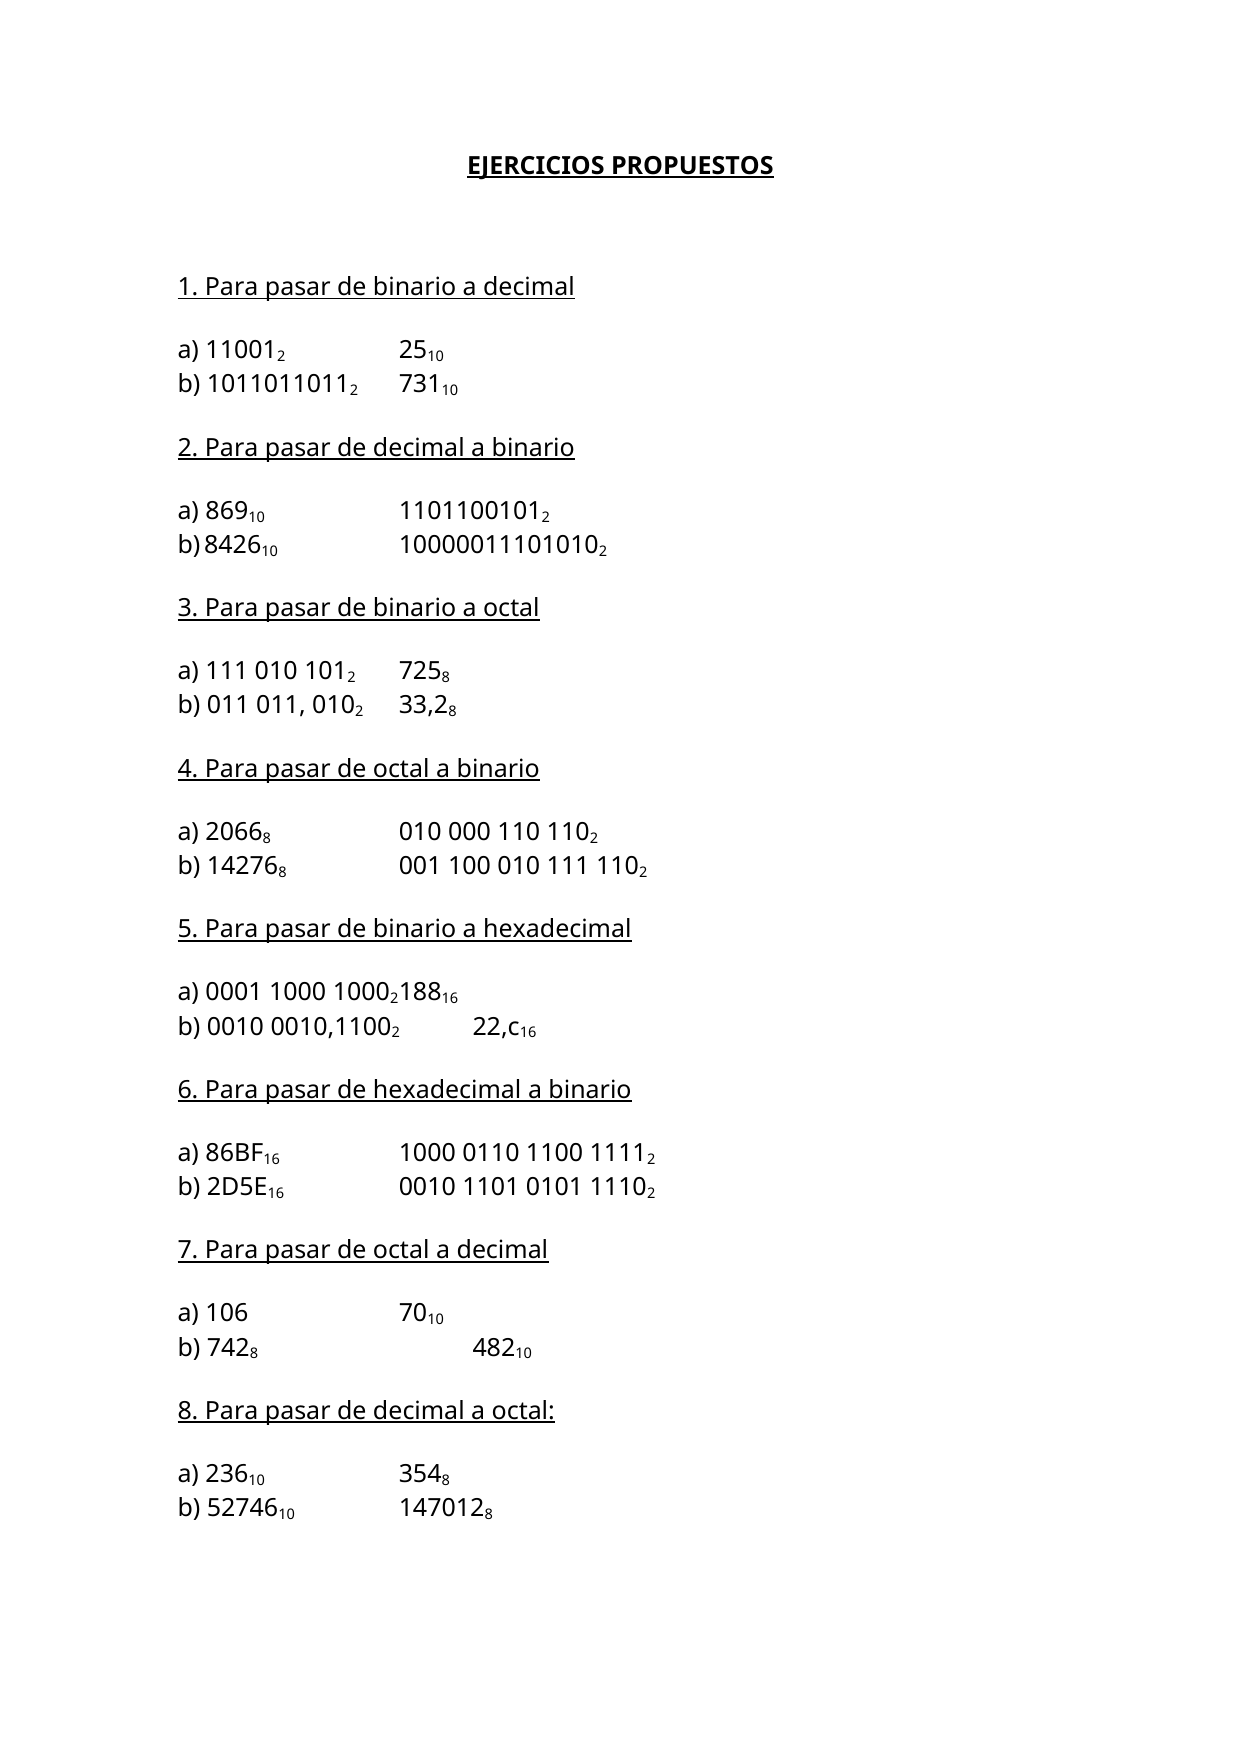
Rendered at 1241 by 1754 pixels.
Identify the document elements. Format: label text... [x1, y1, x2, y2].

text 2. Para pasar de decimal a binario [177, 429, 1063, 463]
text 1. Para pasar de binario a decimal [177, 269, 1063, 303]
text a) 0001 1000 10002 18816 b) 0010 0010,11002 22,c16 [177, 974, 1063, 1042]
text a) 23610 3548 b) 5274610 1470128 [177, 1456, 1063, 1524]
text a) 110012 2510 b) 10110110112 73110 [177, 332, 1063, 400]
text 7. Para pasar de octal a decimal [177, 1232, 1063, 1266]
text 3. Para pasar de binario a octal [177, 590, 1063, 624]
text a) 106 7010 b) 7428 48210 [177, 1295, 1063, 1363]
text 4. Para pasar de octal a binario [177, 750, 1063, 784]
text a) 86910 11011001012 b) 842610 100000111010102 [177, 492, 1063, 561]
text a) 20668 010 000 110 1102 b) 142768 001 100 010 111 1102 [177, 813, 1063, 882]
text 6. Para pasar de hexadecimal a binario [177, 1071, 1063, 1105]
text EJERCICIOS PROPUESTOS [177, 148, 1063, 182]
text 8. Para pasar de decimal a octal: [177, 1392, 1063, 1426]
text 5. Para pasar de binario a hexadecimal [177, 911, 1063, 945]
table_header [177, 211, 620, 269]
text a) 86BF16 1000 0110 1100 11112 b) 2D5E16 0010 1101 0101 11102 [177, 1134, 1063, 1203]
text a) 111 010 1012 7258 b) 011 011, 0102 33,28 [177, 653, 1063, 721]
